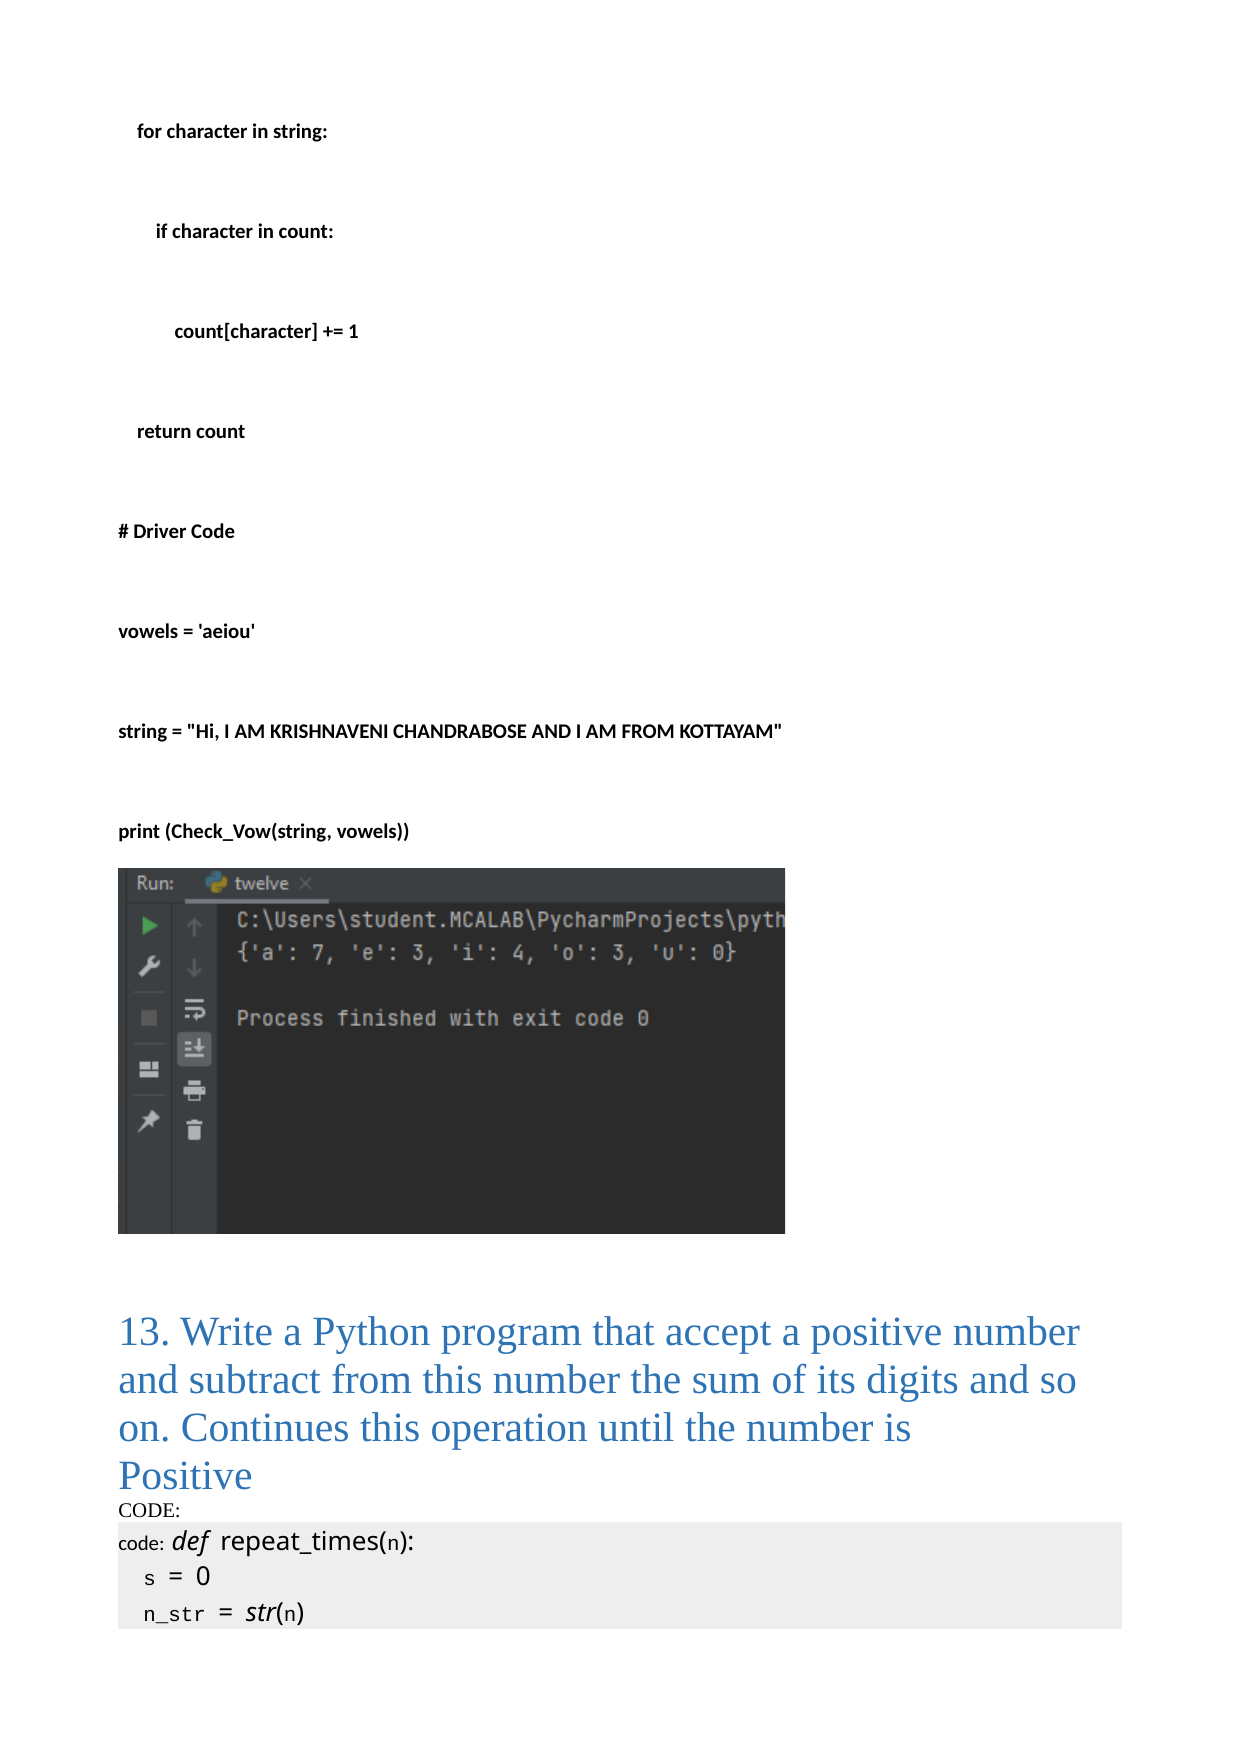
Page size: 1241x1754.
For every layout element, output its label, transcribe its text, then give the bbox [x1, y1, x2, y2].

text 13. Write a Python program that accept a positive number and subtract from this number the sum of its digits and so on. Continues this operation until the number is [118, 1307, 1122, 1451]
text string = "Hi, I AM KRISHNAVENI CHANDRABOSE AND I AM FROM KOTTAYAM" [118, 718, 1122, 743]
text vowels = 'aeiou' [118, 618, 1122, 643]
text print (Check_Vow(string, vowels)) [118, 818, 1122, 843]
text count[character] += 1 [118, 318, 1122, 343]
text for character in string: [118, 118, 1122, 143]
text # Driver Code [118, 518, 1122, 543]
text if character in count: [118, 218, 1122, 243]
picture [118, 868, 786, 1234]
text s = 0 [118, 1558, 1122, 1593]
text return count [118, 418, 1122, 443]
text code: def repeat_times(n): [118, 1522, 1122, 1558]
text n_str = str(n) [118, 1593, 1122, 1629]
text CODE: [118, 1498, 1122, 1522]
text Positive [118, 1451, 1122, 1498]
